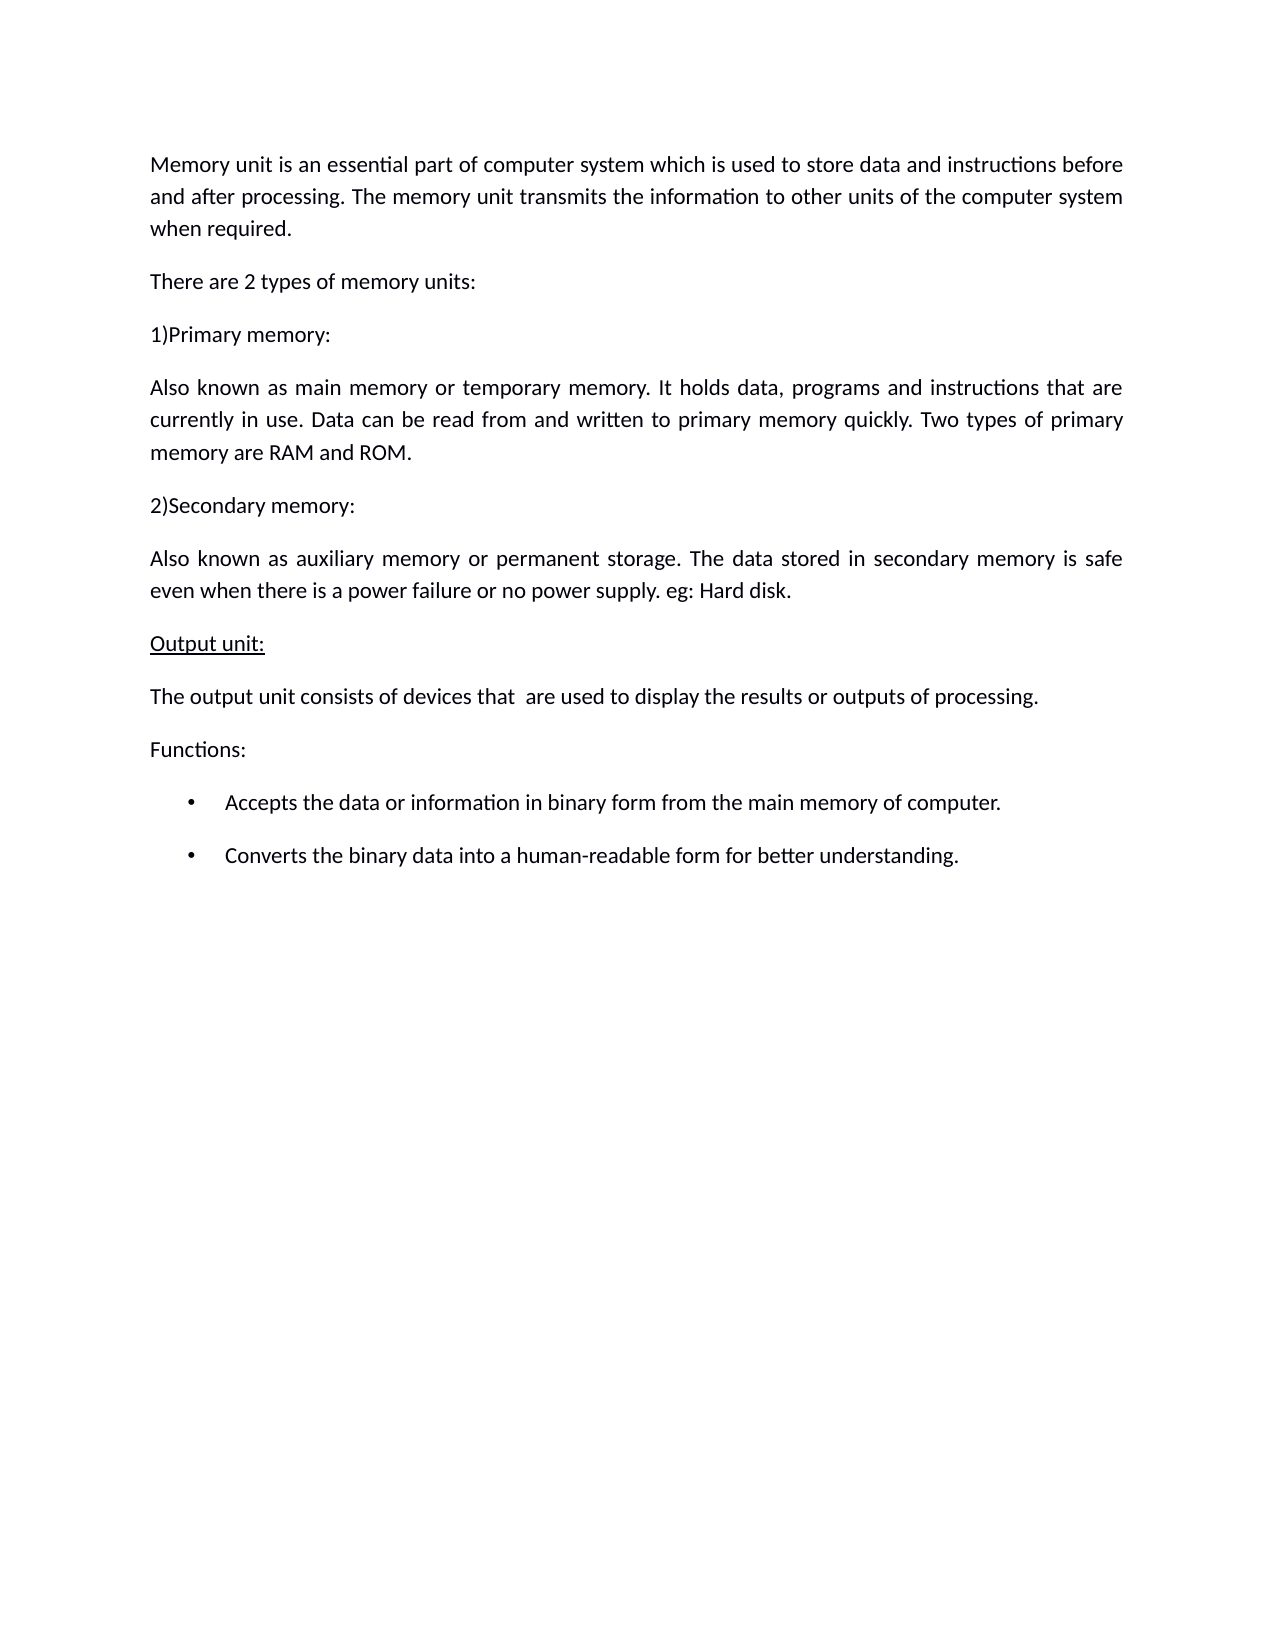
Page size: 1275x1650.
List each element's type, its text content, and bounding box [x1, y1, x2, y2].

text Memory unit is an essential part of computer system which is used to store data and instructions before and after processing. The memory unit transmits the information to other units of the computer system when required. [150, 150, 1125, 242]
list Accepts the data or information in binary form from the main memory of computer. [187, 788, 1125, 816]
text There are 2 types of memory units: [150, 267, 1125, 295]
text Also known as auxiliary memory or permanent storage. The data stored in secondary memory is safe even when there is a power failure or no power supply. eg: Hard disk. [150, 544, 1125, 604]
text 1)Primary memory: [150, 320, 1125, 348]
text Functions: [150, 735, 1125, 763]
text Output unit: [150, 629, 1125, 657]
text 2)Secondary memory: [150, 491, 1125, 519]
text Also known as main memory or temporary memory. It holds data, programs and instructions that are currently in use. Data can be read from and written to primary memory quickly. Two types of primary memory are RAM and ROM. [150, 373, 1125, 466]
list Converts the binary data into a human-readable form for better understanding. [187, 841, 1125, 869]
text The output unit consists of devices that are used to display the results or outputs of processing. [150, 682, 1125, 710]
